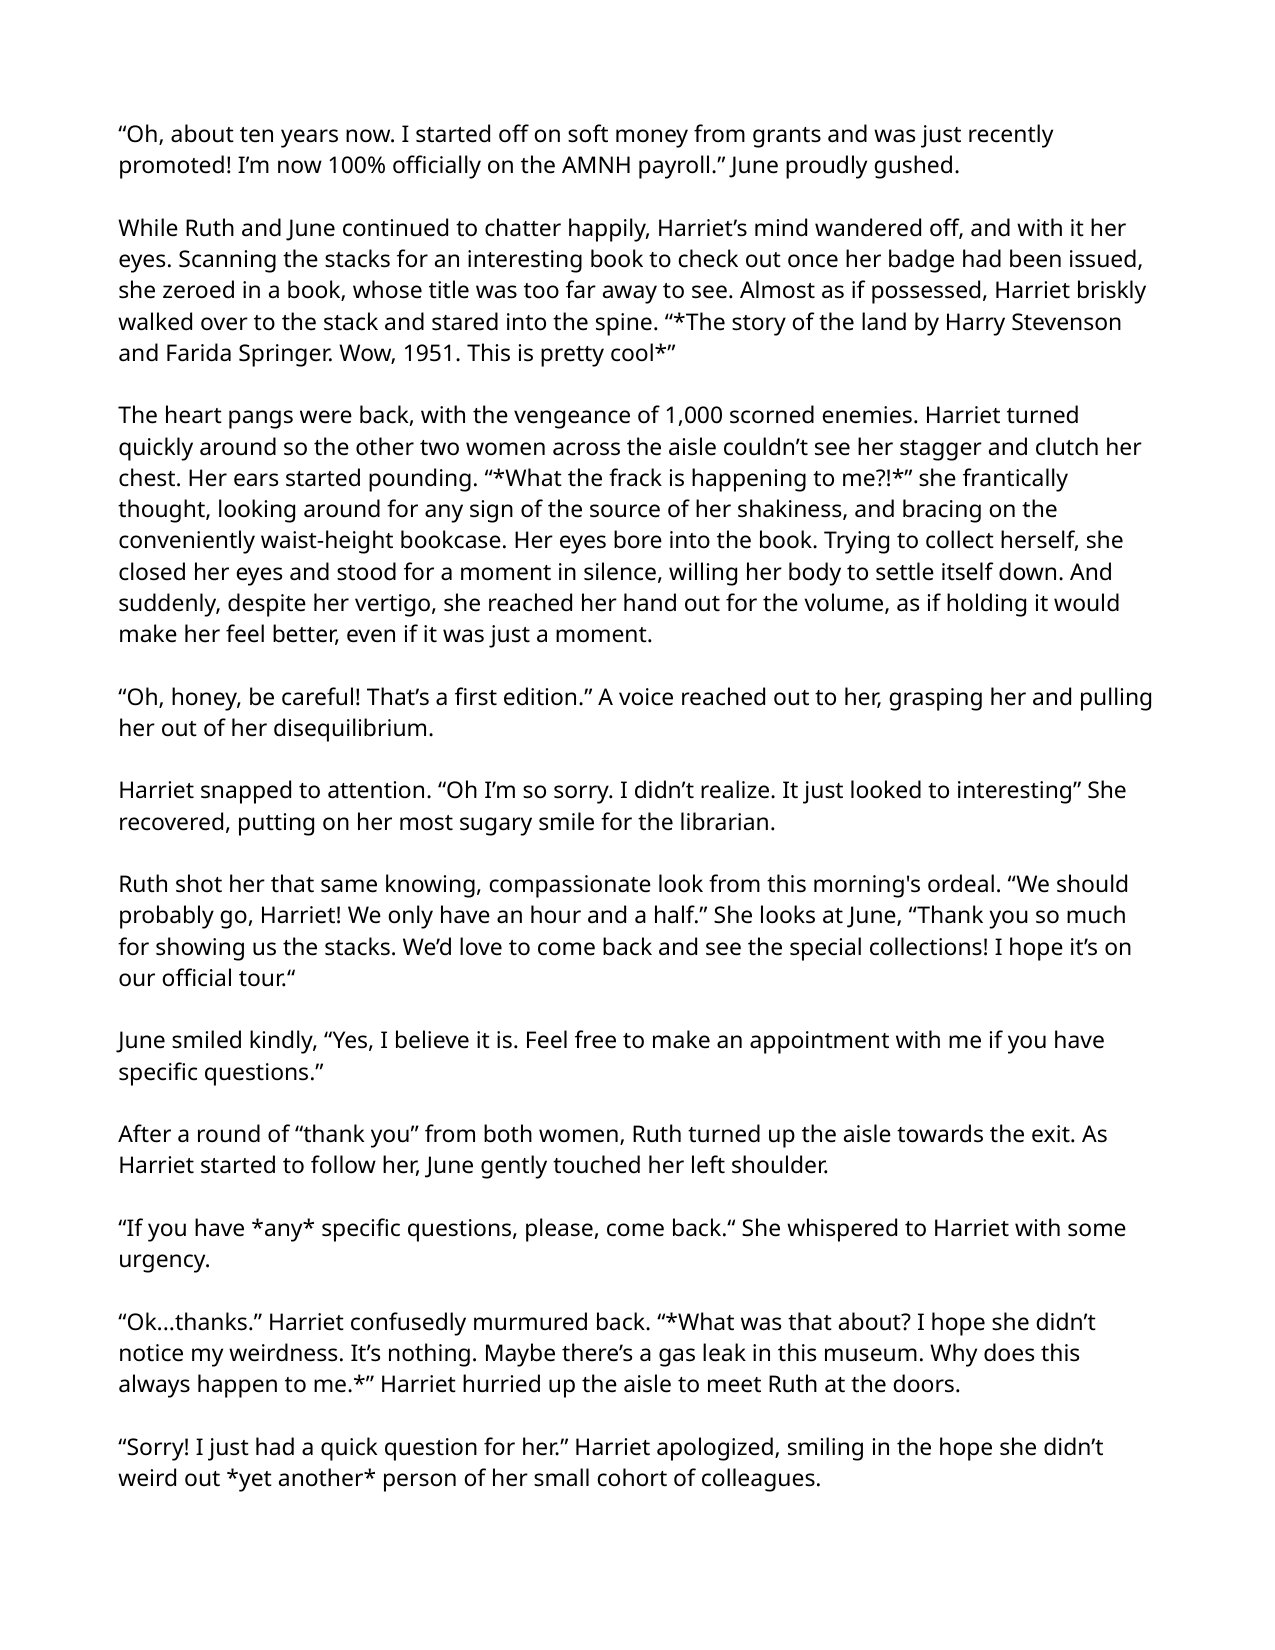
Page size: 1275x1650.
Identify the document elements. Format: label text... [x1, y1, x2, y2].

text Harriet snapped to attention. “Oh I’m so sorry. I didn’t realize. It just looked to interesting” She recovered, putting on her most sugary smile for the librarian. [118, 774, 1157, 837]
text The heart pangs were back, with the vengeance of 1,000 scorned enemies. Harriet turned quickly around so the other two women across the aisle couldn’t see her stagger and clutch her chest. Her ears started pounding. “*What the frack is happening to me?!*” she frantically thought, looking around for any sign of the source of her shakiness, and bracing on the conveniently waist-height bookcase. Her eyes bore into the book. Trying to collect herself, she closed her eyes and stood for a moment in silence, willing her body to settle itself down. And suddenly, despite her vertigo, she reached her hand out for the volume, as if holding it would make her feel better, even if it was just a moment. [118, 399, 1157, 649]
text “Oh, about ten years now. I started off on soft money from grants and was just recently promoted! I’m now 100% officially on the AMNH payroll.” June proudly gushed. [118, 118, 1157, 181]
text “Sorry! I just had a quick question for her.” Harriet apologized, smiling in the hope she didn’t weird out *yet another* person of her small cohort of colleagues. [118, 1431, 1157, 1493]
text “Ok...thanks.” Harriet confusedly murmured back. “*What was that about? I hope she didn’t notice my weirdness. It’s nothing. Maybe there’s a gas leak in this museum. Why does this always happen to me.*” Harriet hurried up the aisle to meet Ruth at the doors. [118, 1306, 1157, 1399]
text “If you have *any* specific questions, please, come back.“ She whispered to Harriet with some urgency. [118, 1212, 1157, 1274]
text While Ruth and June continued to chatter happily, Harriet’s mind wandered off, and with it her eyes. Scanning the stacks for an interesting book to check out once her badge had been issued, she zeroed in a book, whose title was too far away to see. Almost as if possessed, Harriet briskly walked over to the stack and stared into the spine. “*The story of the land by Harry Stevenson and Farida Springer. Wow, 1951. This is pretty cool*” [118, 212, 1157, 368]
text Ruth shot her that same knowing, compassionate look from this morning's ordeal. “We should probably go, Harriet! We only have an hour and a half.” She looks at June, “Thank you so much for showing us the stacks. We’d love to come back and see the special collections! I hope it’s on our official tour.“ [118, 868, 1157, 993]
text “Oh, honey, be careful! That’s a first edition.” A voice reached out to her, grasping her and pulling her out of her disequilibrium. [118, 681, 1157, 743]
text After a round of “thank you” from both women, Ruth turned up the aisle towards the exit. As Harriet started to follow her, June gently touched her left shoulder. [118, 1118, 1157, 1181]
text June smiled kindly, “Yes, I believe it is. Feel free to make an appointment with me if you have specific questions.” [118, 1024, 1157, 1087]
